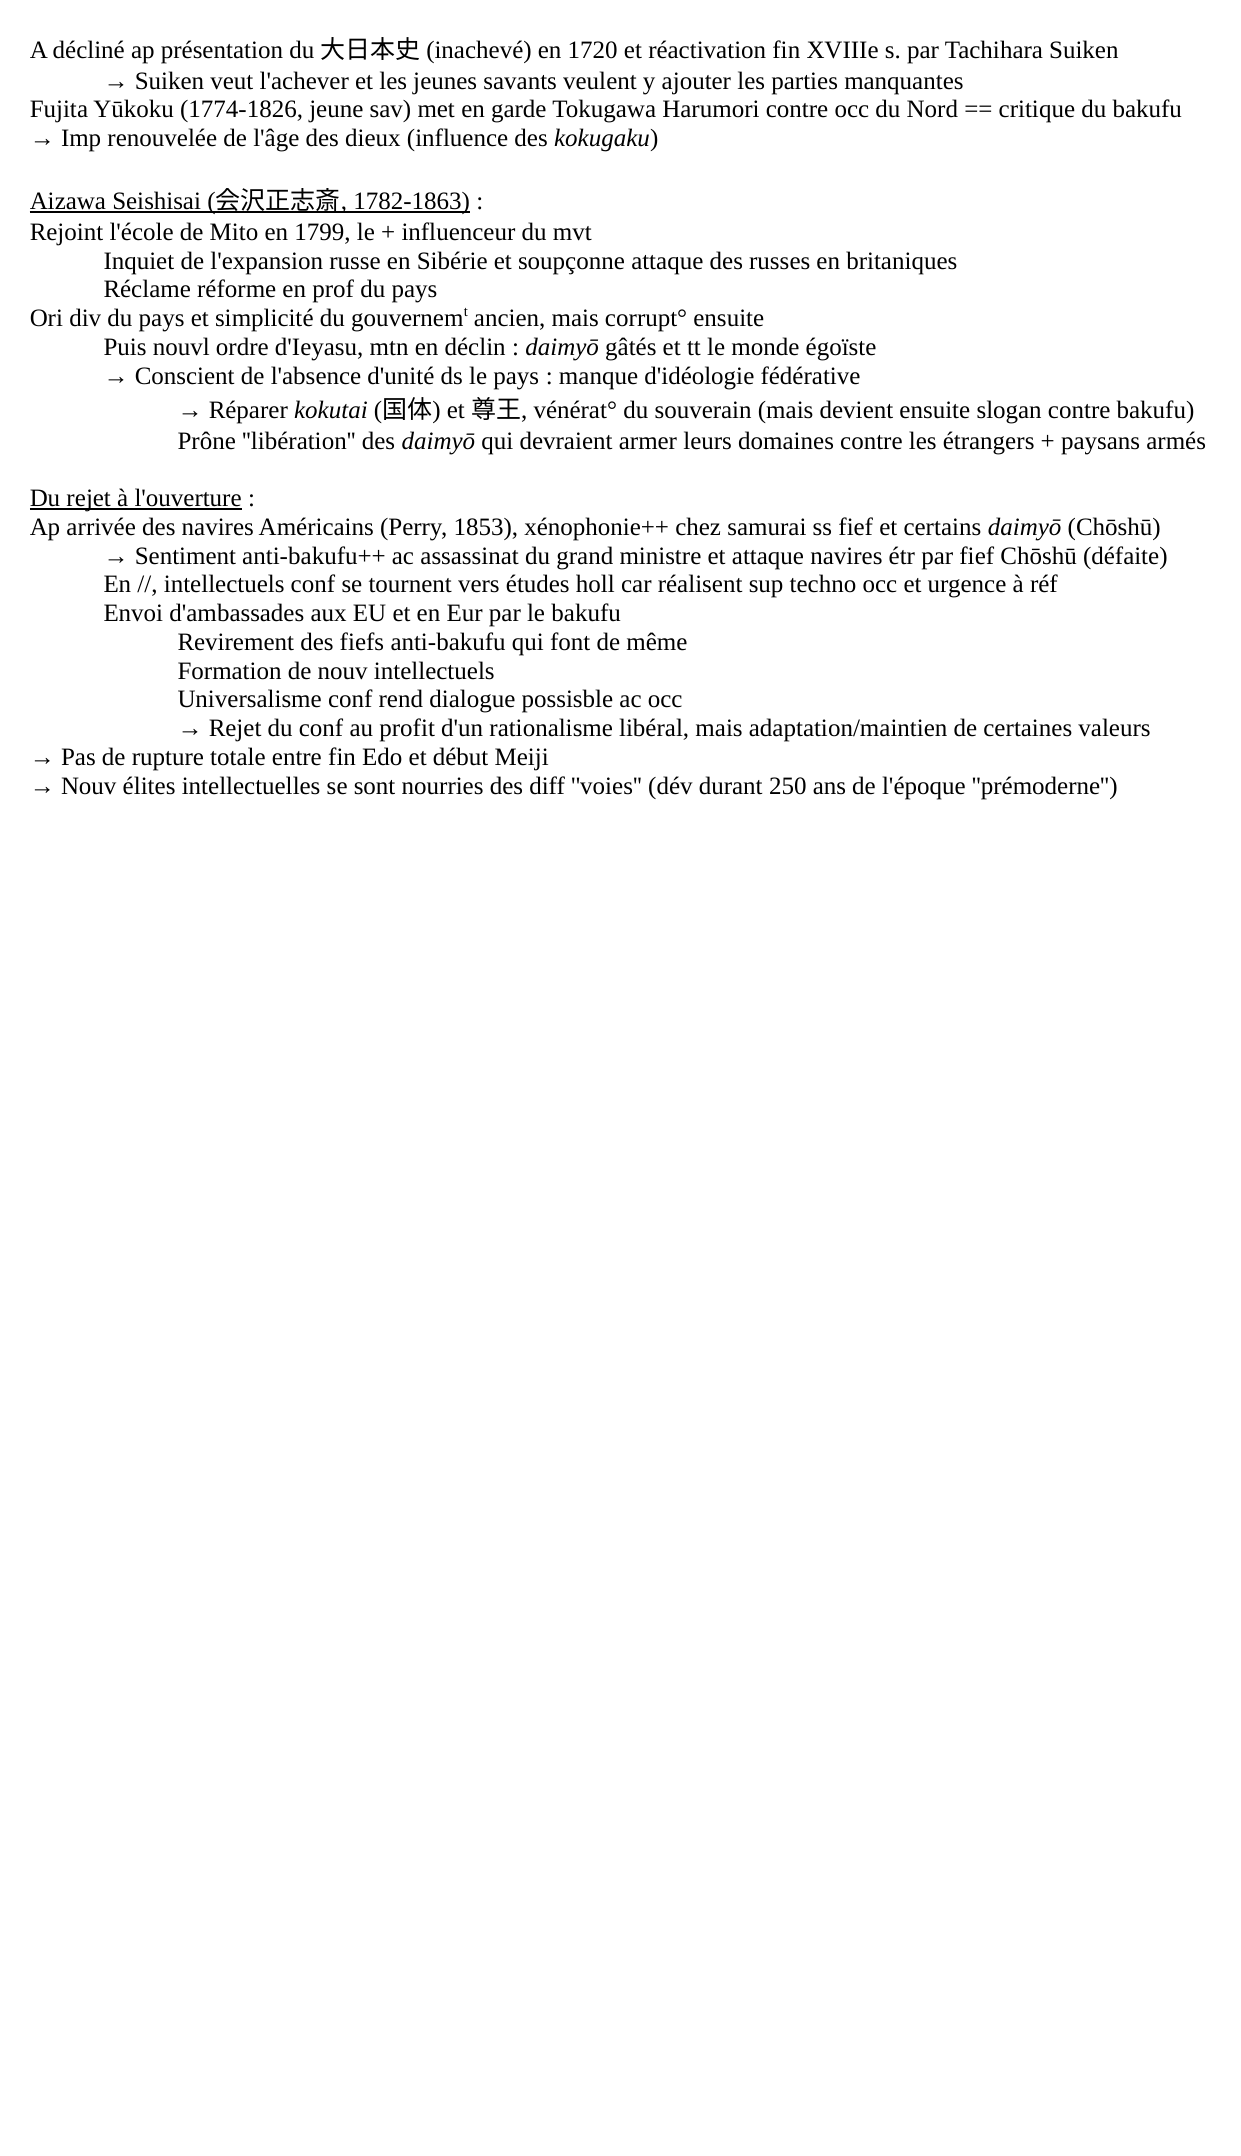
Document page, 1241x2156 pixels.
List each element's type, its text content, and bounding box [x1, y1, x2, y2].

text Puis nouvl ordre d'Ieyasu, mtn en déclin : daimyō gâtés et tt le monde égoïste [29, 332, 1211, 361]
text → Imp renouvelée de l'âge des dieux (influence des kokugaku) [29, 123, 1211, 152]
text Fujita Yūkoku (1774-1826, jeune sav) met en garde Tokugawa Harumori contre occ du Nord == critique du bakufu [29, 94, 1211, 123]
text Rejoint l'école de Mito en 1799, le + influenceur du mvt [29, 217, 1211, 246]
text A décliné ap présentation du 大日本史 (inachevé) en 1720 et réactivation fin XVIIIe s. par Tachihara Suiken [29, 29, 1211, 66]
text Universalisme conf rend dialogue possisble ac occ [29, 684, 1211, 713]
text → Nouv élites intellectuelles se sont nourries des diff ''voies'' (dév durant 250 ans de l'époque ''prémoderne'') [29, 771, 1211, 799]
text En //, intellectuels conf se tournent vers études holl car réalisent sup techno occ et urgence à réf [29, 569, 1211, 598]
text Envoi d'ambassades aux EU et en Eur par le bakufu [29, 598, 1211, 627]
text → Sentiment anti-bakufu++ ac assassinat du grand ministre et attaque navires étr par fief Chōshū (défaite) [29, 541, 1211, 569]
text Du rejet à l'ouverture : [29, 483, 1211, 512]
text Formation de nouv intellectuels [29, 656, 1211, 684]
text → Rejet du conf au profit d'un rationalisme libéral, mais adaptation/maintien de certaines valeurs [29, 713, 1211, 742]
text Ori div du pays et simplicité du gouvernemt ancien, mais corrupt° ensuite [29, 303, 1211, 332]
text Inquiet de l'expansion russe en Sibérie et soupçonne attaque des russes en britaniques [29, 246, 1211, 274]
text → Conscient de l'absence d'unité ds le pays : manque d'idéologie fédérative [29, 361, 1211, 389]
text Réclame réforme en prof du pays [29, 274, 1211, 303]
text → Pas de rupture totale entre fin Edo et début Meiji [29, 742, 1211, 771]
text → Suiken veut l'achever et les jeunes savants veulent y ajouter les parties manquantes [29, 66, 1211, 94]
text → Réparer kokutai (国体) et 尊王, vénérat° du souverain (mais devient ensuite slogan contre bakufu) [29, 389, 1211, 426]
text Revirement des fiefs anti-bakufu qui font de même [29, 627, 1211, 656]
text Aizawa Seishisai (会沢正志斎, 1782-1863) : [29, 181, 1211, 217]
text Ap arrivée des navires Américains (Perry, 1853), xénophonie++ chez samurai ss fief et certains daimyō (Chōshū) [29, 512, 1211, 541]
text Prône ''libération'' des daimyō qui devraient armer leurs domaines contre les étrangers + paysans armés [29, 426, 1211, 454]
